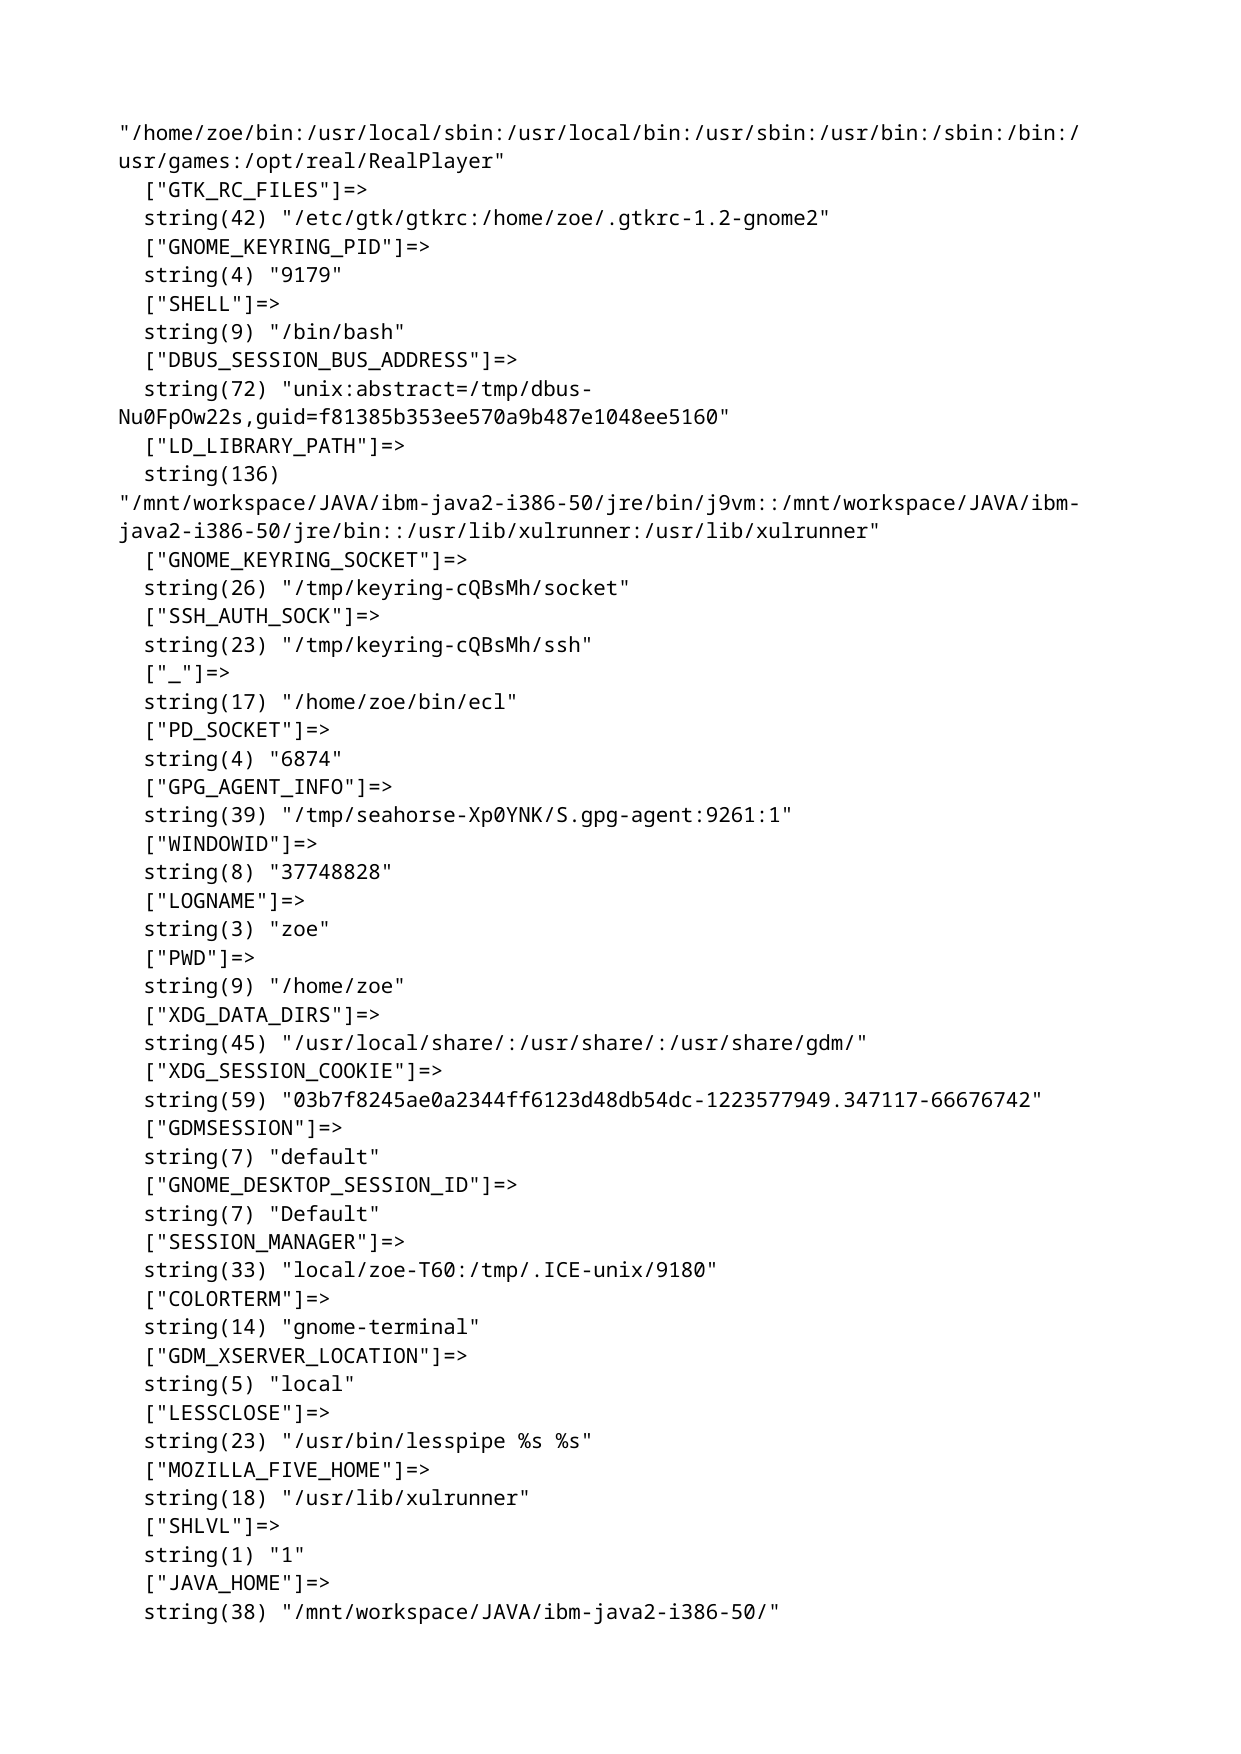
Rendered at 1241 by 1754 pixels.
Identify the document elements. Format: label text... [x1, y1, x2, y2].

text string(8) "37748828" [118, 857, 1122, 886]
text string(14) "gnome-terminal" [118, 1312, 1122, 1341]
text string(59) "03b7f8245ae0a2344ff6123d48db54dc-1223577949.347117-66676742" [118, 1085, 1122, 1113]
text ["PWD"]=> [118, 943, 1122, 971]
text ["WINDOWID"]=> [118, 829, 1122, 857]
text string(1) "1" [118, 1540, 1122, 1568]
text string(26) "/tmp/keyring-cQBsMh/socket" [118, 573, 1122, 602]
text ["SHLVL"]=> [118, 1512, 1122, 1540]
text string(4) "6874" [118, 744, 1122, 772]
text string(7) "Default" [118, 1199, 1122, 1227]
text ["_"]=> [118, 658, 1122, 687]
text string(136) "/mnt/workspace/JAVA/ibm-java2-i386-50/jre/bin/j9vm::/mnt/workspace/JAVA/ibm-java2-i386-50/jre/bin::/usr/lib/xulrunner:/usr/lib/xulrunner" [118, 459, 1122, 545]
text string(72) "unix:abstract=/tmp/dbus-Nu0FpOw22s,guid=f81385b353ee570a9b487e1048ee5160" [118, 374, 1122, 431]
text string(9) "/home/zoe" [118, 971, 1122, 1000]
text ["JAVA_HOME"]=> [118, 1568, 1122, 1597]
text string(42) "/etc/gtk/gtkrc:/home/zoe/.gtkrc-1.2-gnome2" [118, 203, 1122, 232]
text ["GDM_XSERVER_LOCATION"]=> [118, 1341, 1122, 1369]
text string(9) "/bin/bash" [118, 317, 1122, 346]
text ["XDG_SESSION_COOKIE"]=> [118, 1057, 1122, 1085]
text string(45) "/usr/local/share/:/usr/share/:/usr/share/gdm/" [118, 1028, 1122, 1057]
text ["GDMSESSION"]=> [118, 1113, 1122, 1142]
text ["SESSION_MANAGER"]=> [118, 1227, 1122, 1256]
text ["LOGNAME"]=> [118, 886, 1122, 914]
text ["GNOME_DESKTOP_SESSION_ID"]=> [118, 1170, 1122, 1199]
text string(33) "local/zoe-T60:/tmp/.ICE-unix/9180" [118, 1256, 1122, 1284]
text ["COLORTERM"]=> [118, 1284, 1122, 1312]
text string(7) "default" [118, 1142, 1122, 1170]
text ["PD_SOCKET"]=> [118, 715, 1122, 744]
text string(23) "/usr/bin/lesspipe %s %s" [118, 1426, 1122, 1455]
text ["GTK_RC_FILES"]=> [118, 175, 1122, 203]
text string(5) "local" [118, 1369, 1122, 1398]
text ["DBUS_SESSION_BUS_ADDRESS"]=> [118, 346, 1122, 374]
text ["MOZILLA_FIVE_HOME"]=> [118, 1455, 1122, 1483]
text string(23) "/tmp/keyring-cQBsMh/ssh" [118, 630, 1122, 658]
text ["SSH_AUTH_SOCK"]=> [118, 602, 1122, 630]
text string(17) "/home/zoe/bin/ecl" [118, 687, 1122, 715]
text ["GNOME_KEYRING_SOCKET"]=> [118, 545, 1122, 573]
text ["SHELL"]=> [118, 289, 1122, 317]
text string(38) "/mnt/workspace/JAVA/ibm-java2-i386-50/" [118, 1597, 1122, 1625]
text string(3) "zoe" [118, 914, 1122, 943]
text ["LD_LIBRARY_PATH"]=> [118, 431, 1122, 459]
text ["GNOME_KEYRING_PID"]=> [118, 232, 1122, 260]
text string(4) "9179" [118, 260, 1122, 289]
text ["LESSCLOSE"]=> [118, 1398, 1122, 1426]
text "/home/zoe/bin:/usr/local/sbin:/usr/local/bin:/usr/sbin:/usr/bin:/sbin:/bin:/usr/games:/opt/real/RealPlayer" [118, 118, 1122, 175]
text string(18) "/usr/lib/xulrunner" [118, 1483, 1122, 1512]
text ["GPG_AGENT_INFO"]=> [118, 772, 1122, 801]
text ["XDG_DATA_DIRS"]=> [118, 1000, 1122, 1028]
text string(39) "/tmp/seahorse-Xp0YNK/S.gpg-agent:9261:1" [118, 801, 1122, 829]
